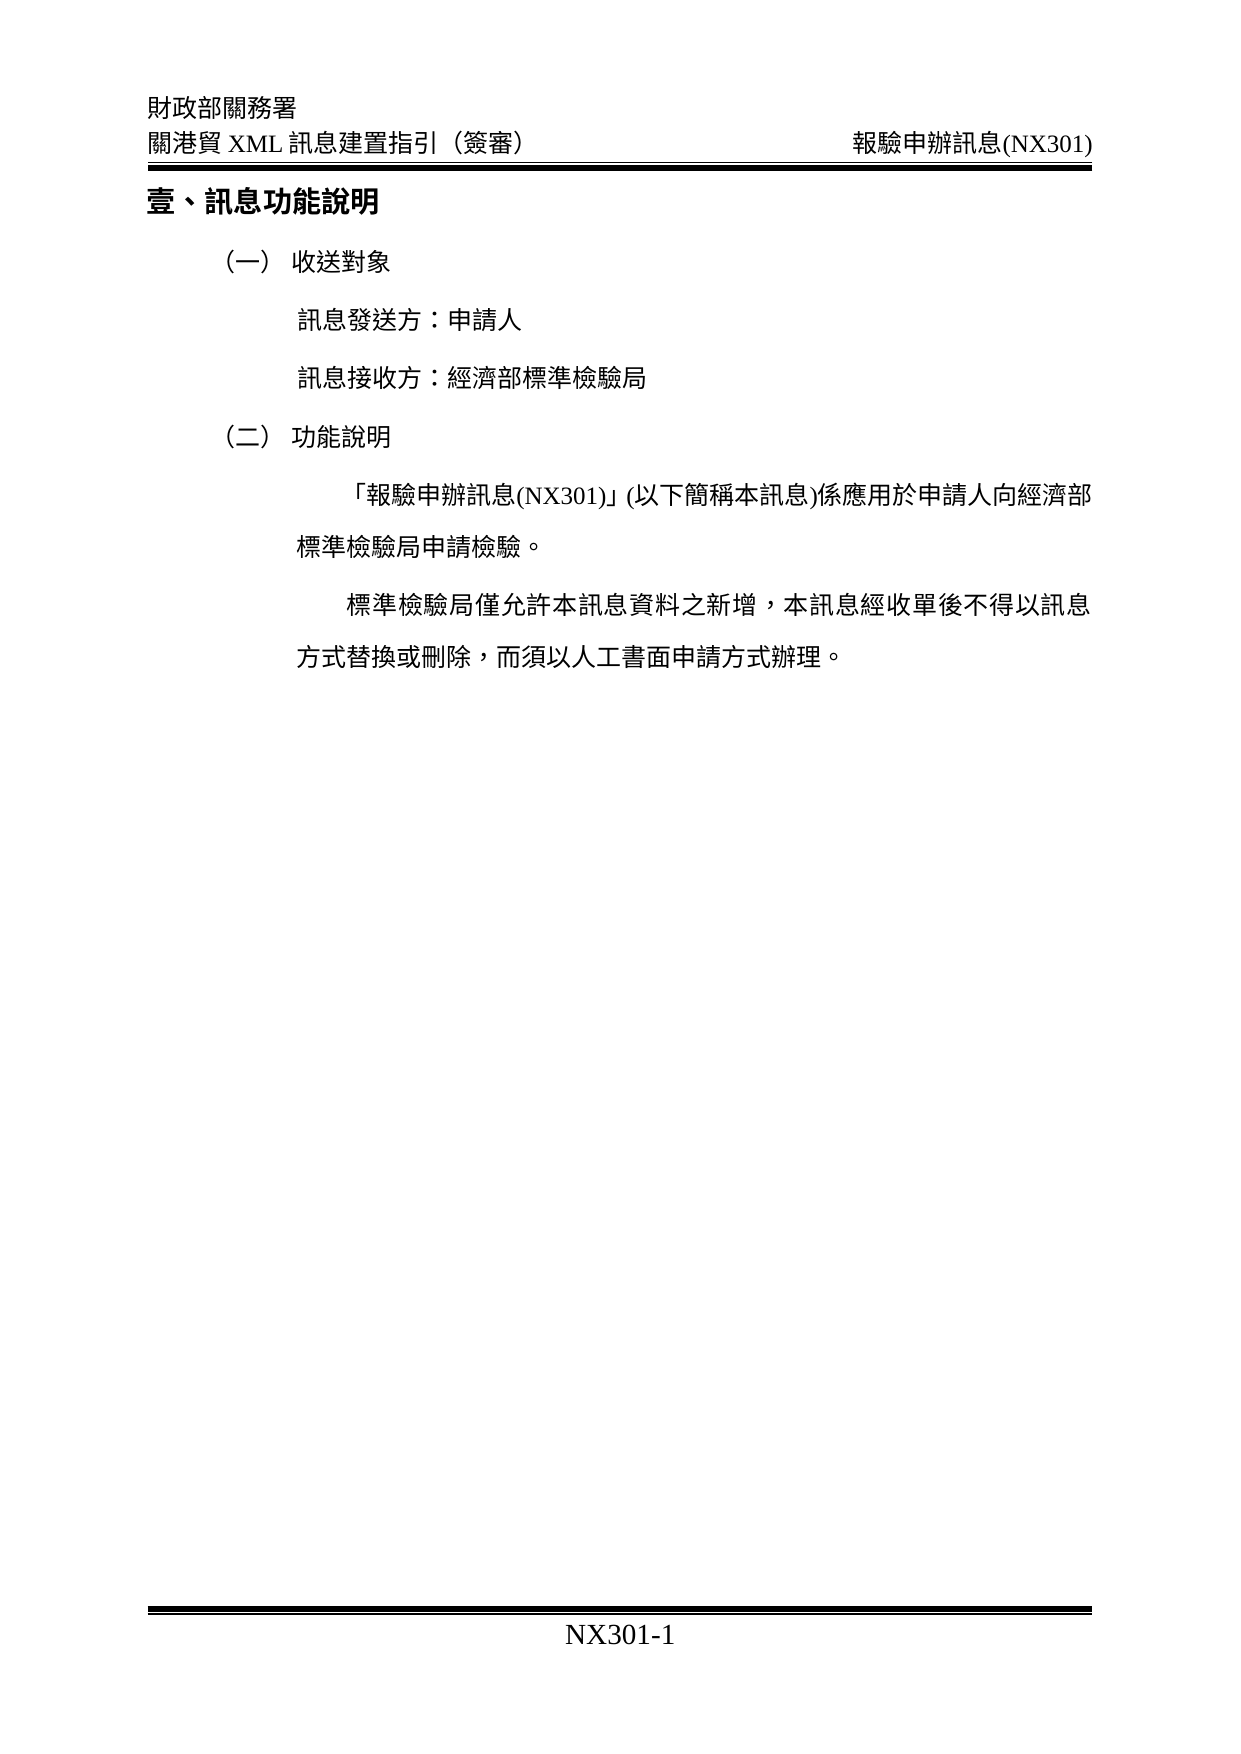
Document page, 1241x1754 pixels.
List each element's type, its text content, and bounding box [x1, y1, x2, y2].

text 訊息接收方：經濟部標準檢驗局 [298, 346, 1092, 398]
subtitle 壹、訊息功能說明 [146, 171, 1092, 223]
text 標準檢驗局僅允許本訊息資料之新增，本訊息經收單後不得以訊息方式替換或刪除，而須以人工書面申請方式辦理。 [296, 573, 1092, 677]
text （一） 收送對象 [206, 229, 1092, 281]
text （二） 功能說明 [206, 404, 1092, 456]
text 「報驗申辦訊息(NX301)」(以下簡稱本訊息)係應用於申請人向經濟部標準檢驗局申請檢驗。 [296, 463, 1092, 567]
text 訊息發送方：申請人 [298, 288, 1092, 340]
